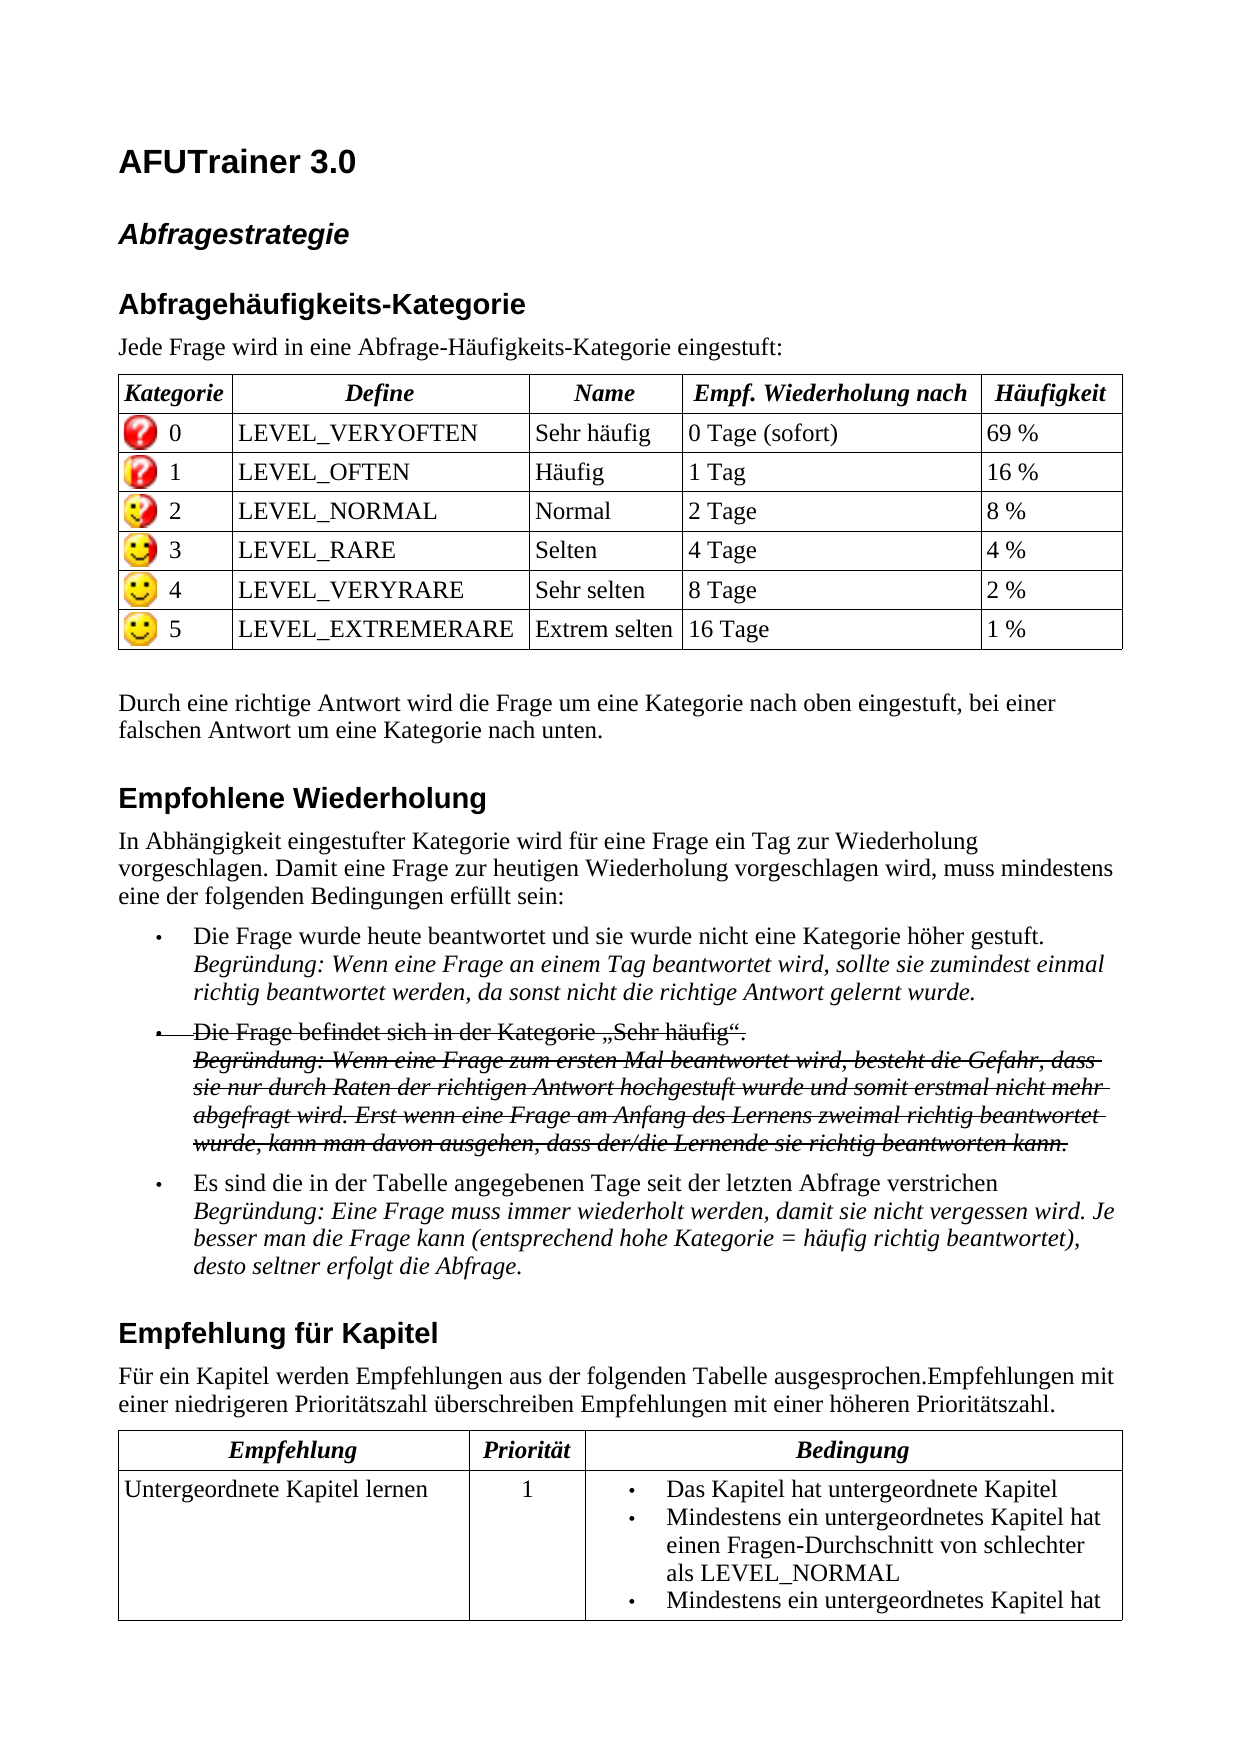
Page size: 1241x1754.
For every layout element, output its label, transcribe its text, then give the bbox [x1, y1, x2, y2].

table_header Priorität [470, 1431, 585, 1470]
table_cell 1 % [982, 610, 1122, 648]
table_cell 4 [119, 571, 232, 609]
table_cell LEVEL_VERYOFTEN [233, 414, 529, 452]
table_cell Selten [530, 532, 682, 570]
table_cell LEVEL_OFTEN [233, 453, 529, 491]
text Für ein Kapitel werden Empfehlungen aus der folgenden Tabelle ausgesprochen.Empfehlungen mit einer niedrigeren Prioritätszahl überschreiben Empfehlungen mit einer höheren Prioritätszahl. [118, 1362, 1122, 1418]
picture [123, 455, 158, 489]
table_header Bedingung [586, 1431, 1122, 1470]
table_header Name [530, 375, 682, 413]
table_cell 0 [119, 414, 232, 452]
table_cell 69 % [982, 414, 1122, 452]
subtitle Empfehlung für Kapitel [118, 1317, 1122, 1350]
text Jede Frage wird in eine Abfrage-Häufigkeits-Kategorie eingestuft: [118, 333, 1122, 361]
table_cell Sehr häufig [530, 414, 682, 452]
text In Abhängigkeit eingestufter Kategorie wird für eine Frage ein Tag zur Wiederholung vorgeschlagen. Damit eine Frage zur heutigen Wiederholung vorgeschlagen wird, muss mindestens eine der folgenden Bedingungen erfüllt sein: [118, 827, 1122, 910]
table_cell Extrem selten [530, 610, 682, 648]
table_header Häufigkeit [982, 375, 1122, 413]
table_header Define [233, 375, 529, 413]
table_cell 5 [119, 610, 232, 648]
table_cell Untergeordnete Kapitel lernen [119, 1471, 469, 1620]
table_cell Sehr selten [530, 571, 682, 609]
picture [123, 572, 158, 607]
table_cell 8 Tage [683, 571, 981, 609]
list Die Frage befindet sich in der Kategorie „Sehr häufig“. Begründung: Wenn eine Frage zum ersten Mal beantwortet wird, besteht die Gefahr, dass sie nur durch Raten der richtigen Antwort hochgestuft wurde und somit erstmal nicht mehr abgefragt wird. Erst wenn eine Frage am Anfang des Lernens zweimal richtig beantwortet wurde, kann man davon ausgehen, dass der/die Lernende sie richtig beantworten kann. [156, 1018, 1122, 1157]
table_cell Normal [530, 492, 682, 531]
subtitle Empfohlene Wiederholung [118, 782, 1122, 814]
picture [123, 612, 158, 646]
table_cell 16 Tage [683, 610, 981, 648]
table_header Empf. Wiederholung nach [683, 375, 981, 413]
table_cell 1 [470, 1471, 585, 1620]
picture [123, 533, 158, 567]
table_cell 2 [119, 492, 232, 531]
table_cell LEVEL_NORMAL [233, 492, 529, 531]
table_cell Häufig [530, 453, 682, 491]
table_cell 16 % [982, 453, 1122, 491]
table_cell 4 Tage [683, 532, 981, 570]
table_cell 2 Tage [683, 492, 981, 531]
table_header Empfehlung [119, 1431, 469, 1470]
table_cell 3 [119, 532, 232, 570]
subtitle AFUTrainer 3.0 [118, 143, 1122, 181]
table_cell LEVEL_RARE [233, 532, 529, 570]
table_header Kategorie [119, 375, 232, 413]
table_cell 0 Tage (sofort) [683, 414, 981, 452]
picture [123, 494, 158, 528]
table_cell 1 [119, 453, 232, 488]
table_cell 8 % [982, 492, 1122, 531]
picture [123, 415, 158, 450]
table_cell LEVEL_VERYRARE [233, 571, 529, 609]
table_cell LEVEL_EXTREMERARE [233, 610, 529, 648]
list Es sind die in der Tabelle angegebenen Tage seit der letzten Abfrage verstrichen Begründung: Eine Frage muss immer wiederholt werden, damit sie nicht vergessen wird. Je besser man die Frage kann (entsprechend hohe Kategorie = häufig richtig beantwortet), desto seltner erfolgt die Abfrage. [156, 1169, 1122, 1280]
table_cell 2 % [982, 571, 1122, 609]
text Durch eine richtige Antwort wird die Frage um eine Kategorie nach oben eingestuft, bei einer falschen Antwort um eine Kategorie nach unten. [118, 689, 1122, 744]
table_cell 1 Tag [683, 453, 981, 491]
list Die Frage wurde heute beantwortet und sie wurde nicht eine Kategorie höher gestuft. Begründung: Wenn eine Frage an einem Tag beantwortet wird, sollte sie zumindest einmal richtig beantwortet werden, da sonst nicht die richtige Antwort gelernt wurde. [156, 922, 1122, 1006]
table_cell 4 % [982, 532, 1122, 570]
table_cell Das Kapitel hat untergeordnete Kapitel Mindestens ein untergeordnetes Kapitel hat einen Fragen-Durchschnitt von schlechter als LEVEL_NORMAL Mindestens ein untergeordnetes Kapitel hat [586, 1471, 1122, 1620]
subtitle Abfragehäufigkeits-Kategorie [118, 288, 1122, 321]
subtitle Abfragestrategie [118, 218, 1122, 251]
